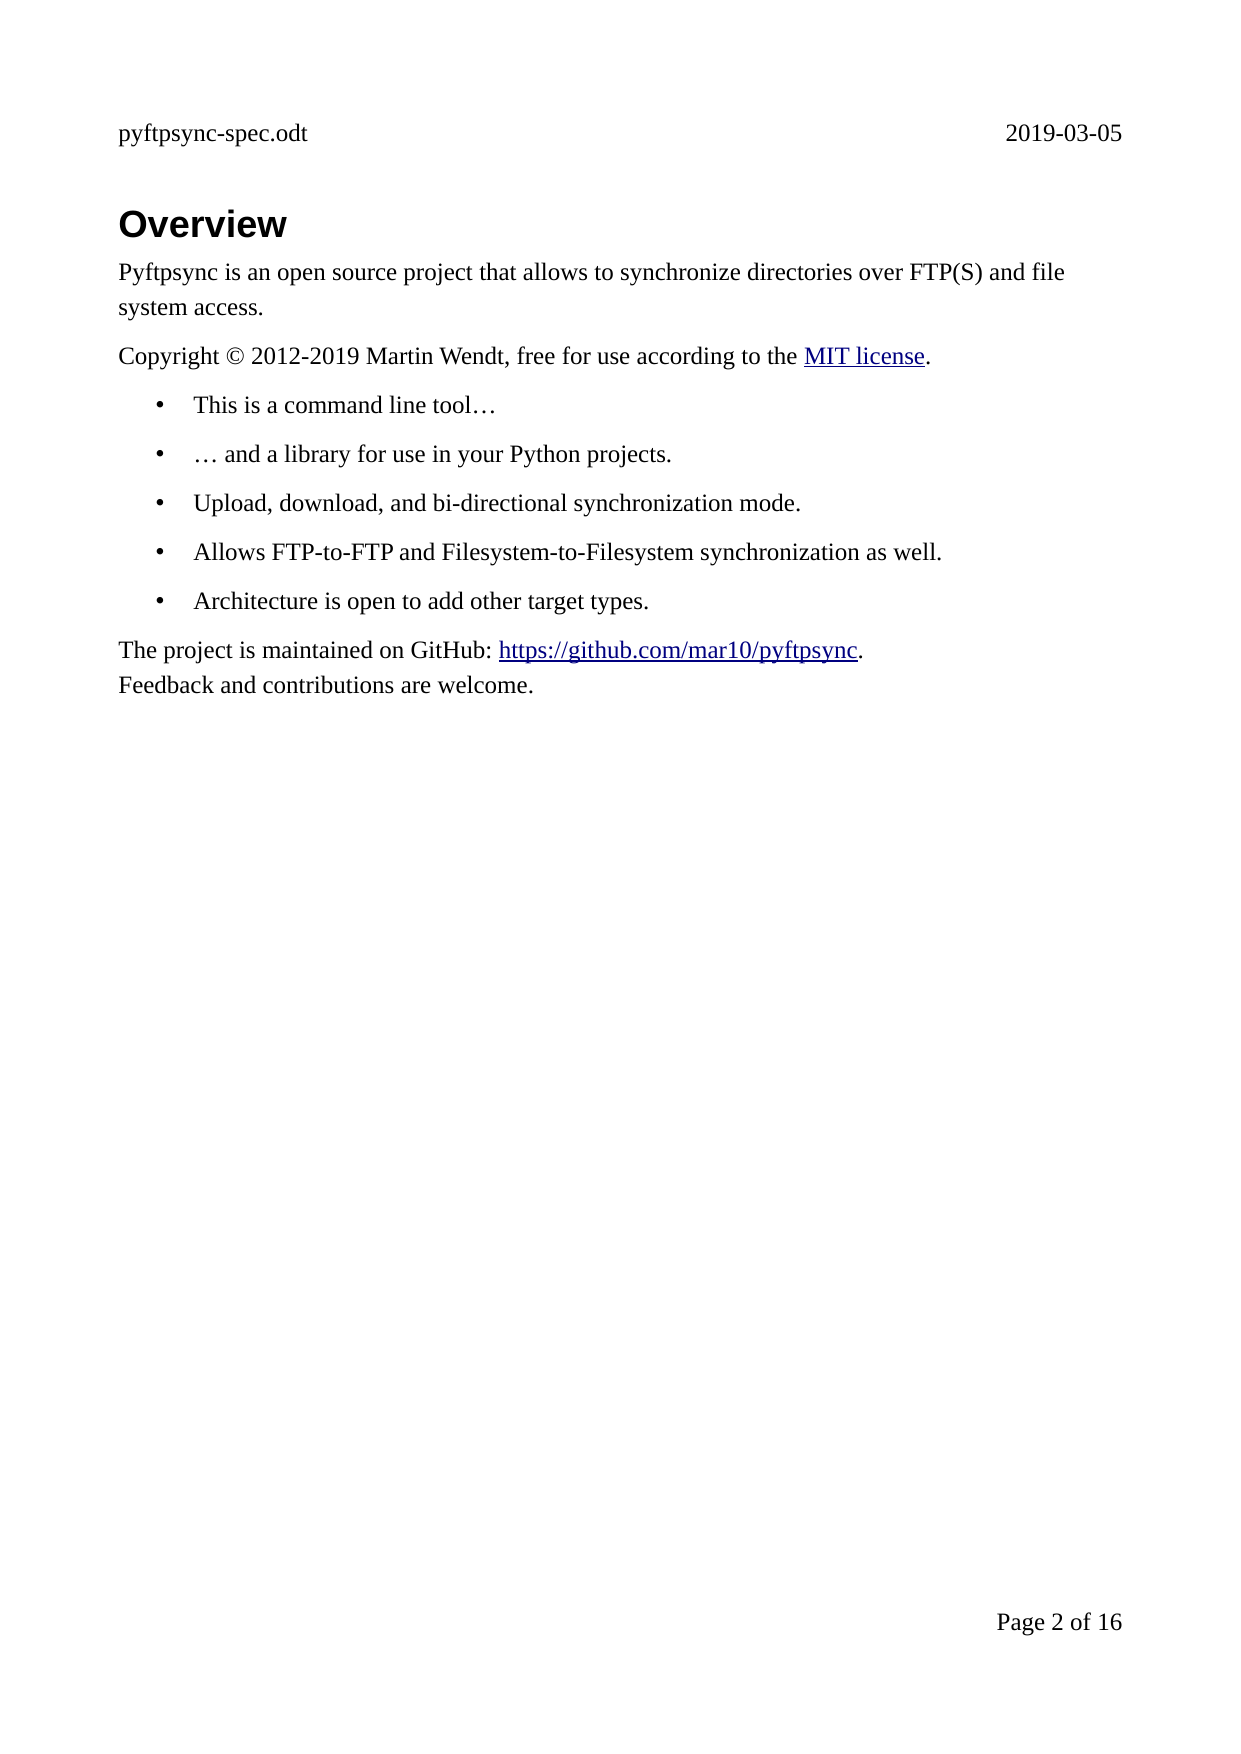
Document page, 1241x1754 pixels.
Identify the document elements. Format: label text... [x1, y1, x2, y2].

text The project is maintained on GitHub: https://github.com/mar10/pyftpsync. Feedback and contributions are welcome. [118, 635, 1122, 699]
list Architecture is open to add other target types. [156, 586, 1122, 615]
list … and a library for use in your Python projects. [156, 439, 1122, 468]
subtitle Overview [118, 201, 1122, 245]
text Copyright © 2012-2019 Martin Wendt, free for use according to the MIT license. [118, 341, 1122, 370]
list This is a command line tool… [156, 390, 1122, 419]
list Allows FTP-to-FTP and Filesystem-to-Filesystem synchronization as well. [156, 537, 1122, 566]
list Upload, download, and bi-directional synchronization mode. [156, 488, 1122, 517]
text Pyftpsync is an open source project that allows to synchronize directories over FTP(S) and file system access. [118, 257, 1122, 321]
